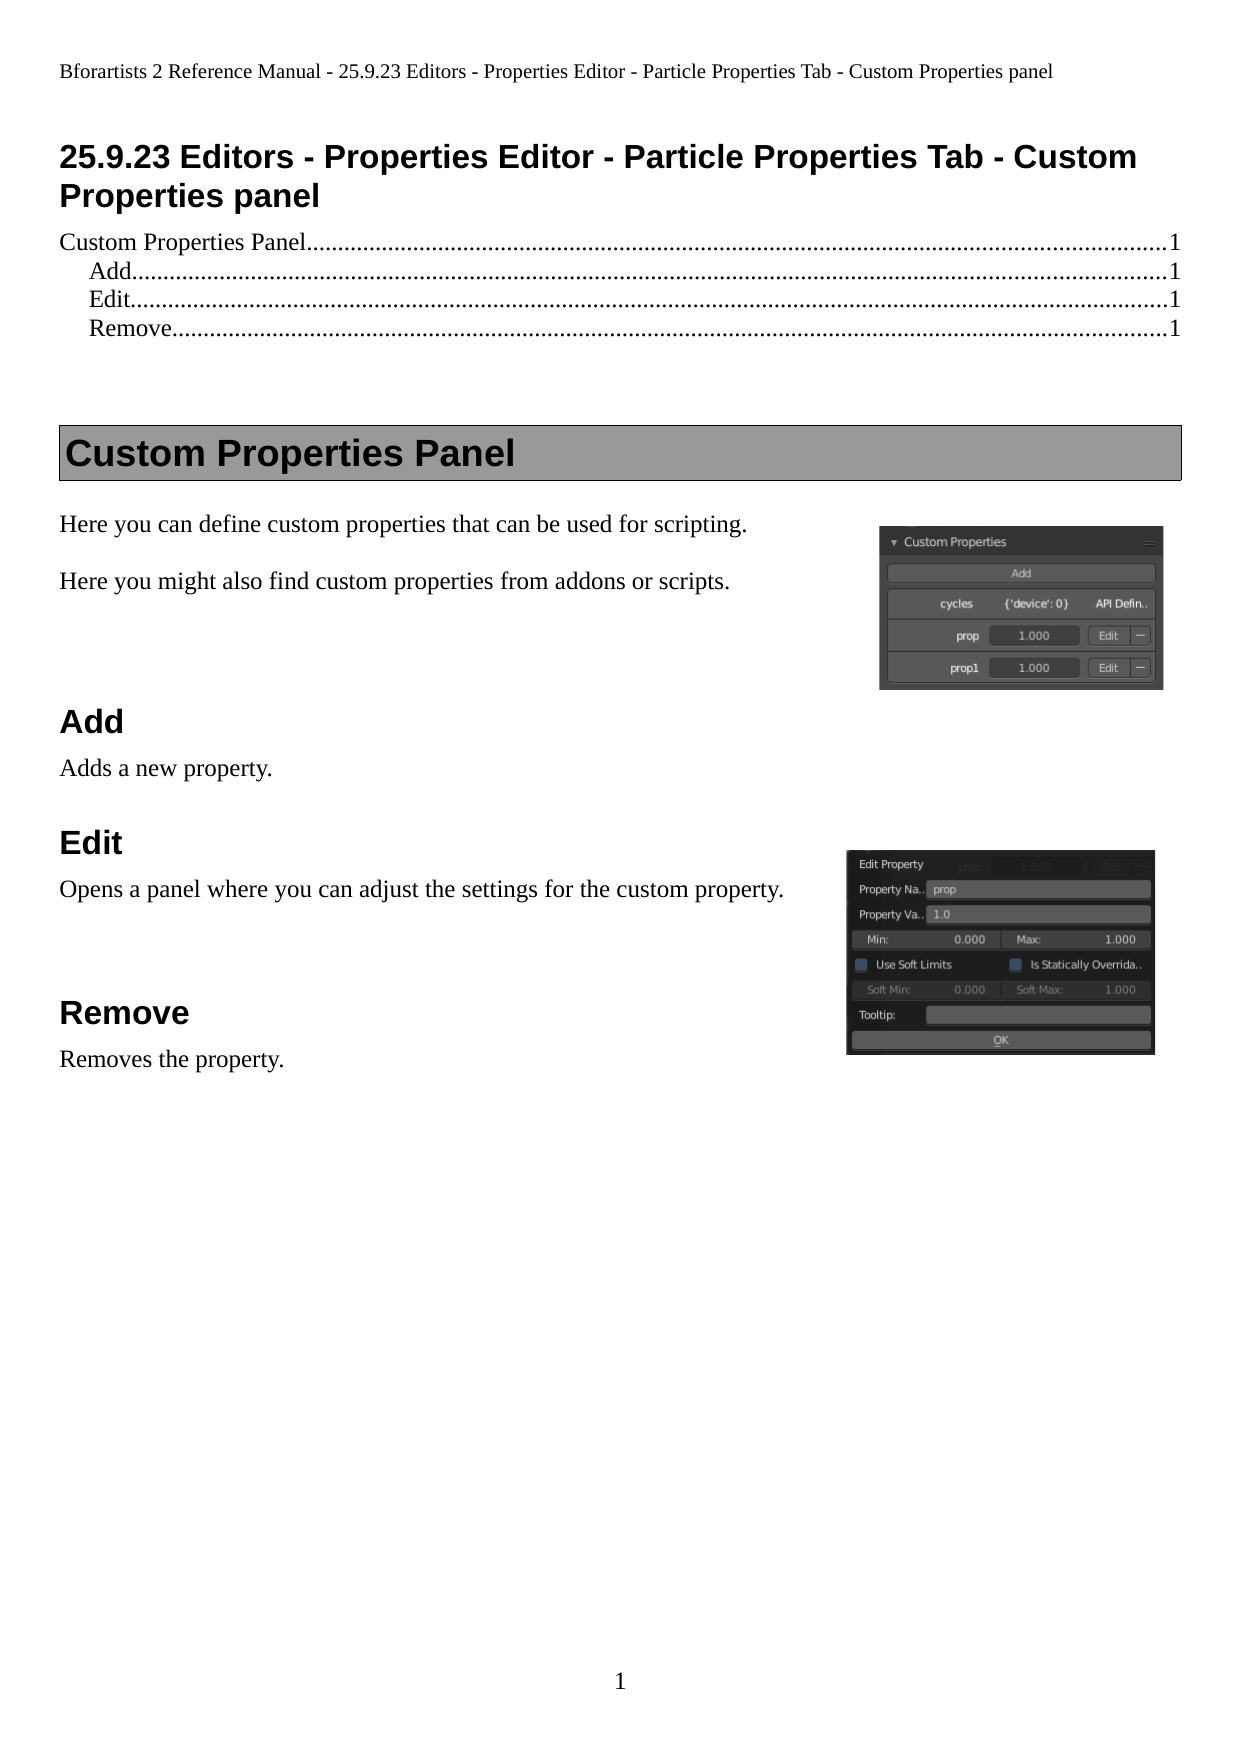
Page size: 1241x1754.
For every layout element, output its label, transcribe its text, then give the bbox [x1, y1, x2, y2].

text Custom Properties Panel 1 [59, 227, 1181, 256]
text Add 1 [88, 256, 1181, 284]
subtitle Edit [59, 823, 1181, 862]
subtitle [1156, 993, 1181, 1032]
text Here you might also find custom properties from addons or scripts. [59, 566, 879, 595]
subtitle Add [59, 702, 1181, 741]
text Adds a new property. [59, 753, 1181, 782]
text Removes the property. [59, 1044, 1181, 1073]
table_header Custom Properties Panel [60, 426, 1181, 480]
text Edit 1 [88, 284, 1181, 313]
picture [846, 850, 1156, 1055]
text Remove 1 [88, 313, 1181, 342]
text Opens a panel where you can adjust the settings for the custom property. [59, 874, 846, 903]
text Here you can define custom properties that can be used for scripting. [59, 509, 1181, 537]
subtitle Remove [59, 993, 846, 1032]
subtitle 25.9.23 Editors - Properties Editor - Particle Properties Tab - Custom Properties panel [59, 138, 1181, 214]
picture [879, 526, 1164, 690]
